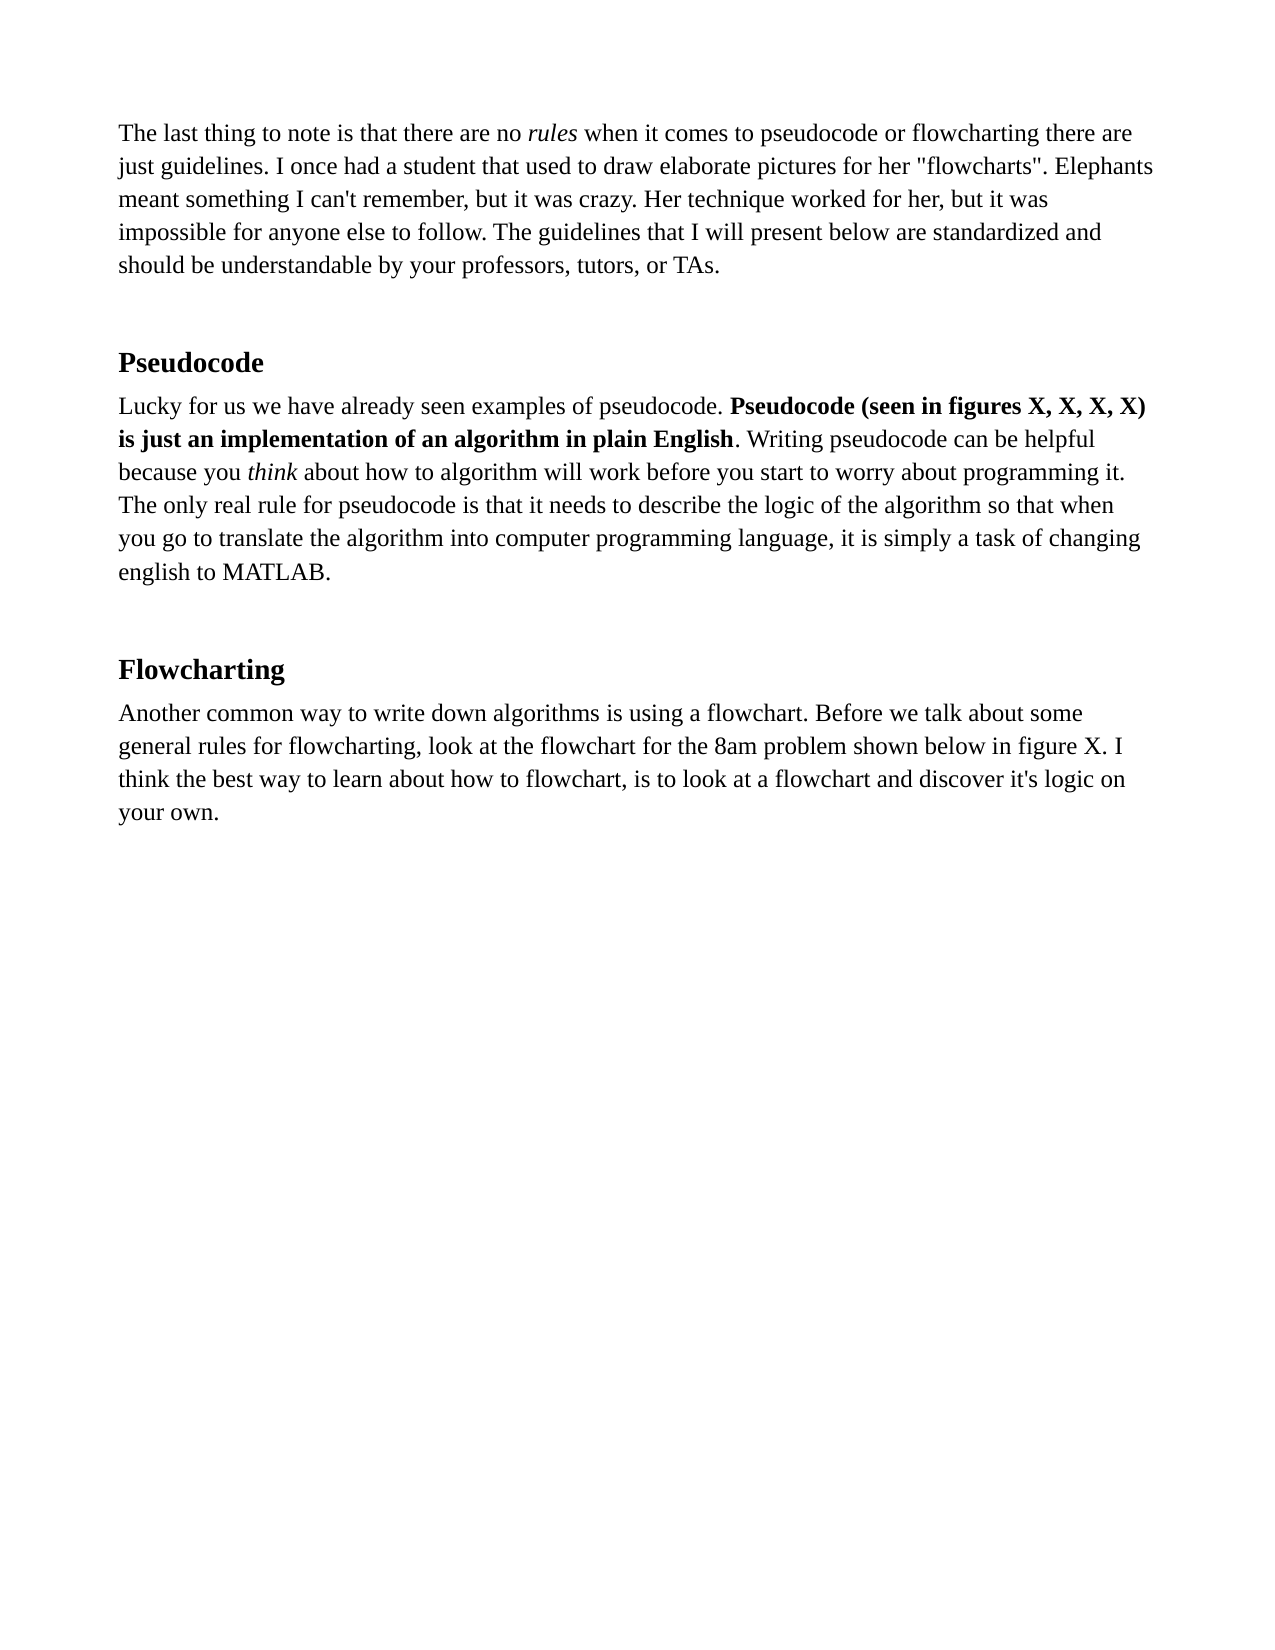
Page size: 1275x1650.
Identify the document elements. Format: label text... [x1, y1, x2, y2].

subtitle Flowcharting [118, 652, 1157, 685]
text The last thing to note is that there are no rules when it comes to pseudocode or flowcharting there are just guidelines. I once had a student that used to draw elaborate pictures for her "flowcharts". Elephants meant something I can't remember, but it was crazy. Her technique worked for her, but it was impossible for anyone else to follow. The guidelines that I will present below are standardized and should be understandable by your professors, tutors, or TAs. [118, 118, 1157, 279]
text Another common way to write down algorithms is using a flowchart. Before we talk about some general rules for flowcharting, look at the flowchart for the 8am problem shown below in figure X. I think the best way to learn about how to flowchart, is to look at a flowchart and discover it's logic on your own. [118, 698, 1157, 826]
subtitle Pseudocode [118, 345, 1157, 379]
text Lucky for us we have already seen examples of pseudocode. Pseudocode (seen in figures X, X, X, X) is just an implementation of an algorithm in plain English. Writing pseudocode can be helpful because you think about how to algorithm will work before you start to worry about programming it. The only real rule for pseudocode is that it needs to describe the logic of the algorithm so that when you go to translate the algorithm into computer programming language, it is simply a task of changing english to MATLAB. [118, 391, 1157, 585]
